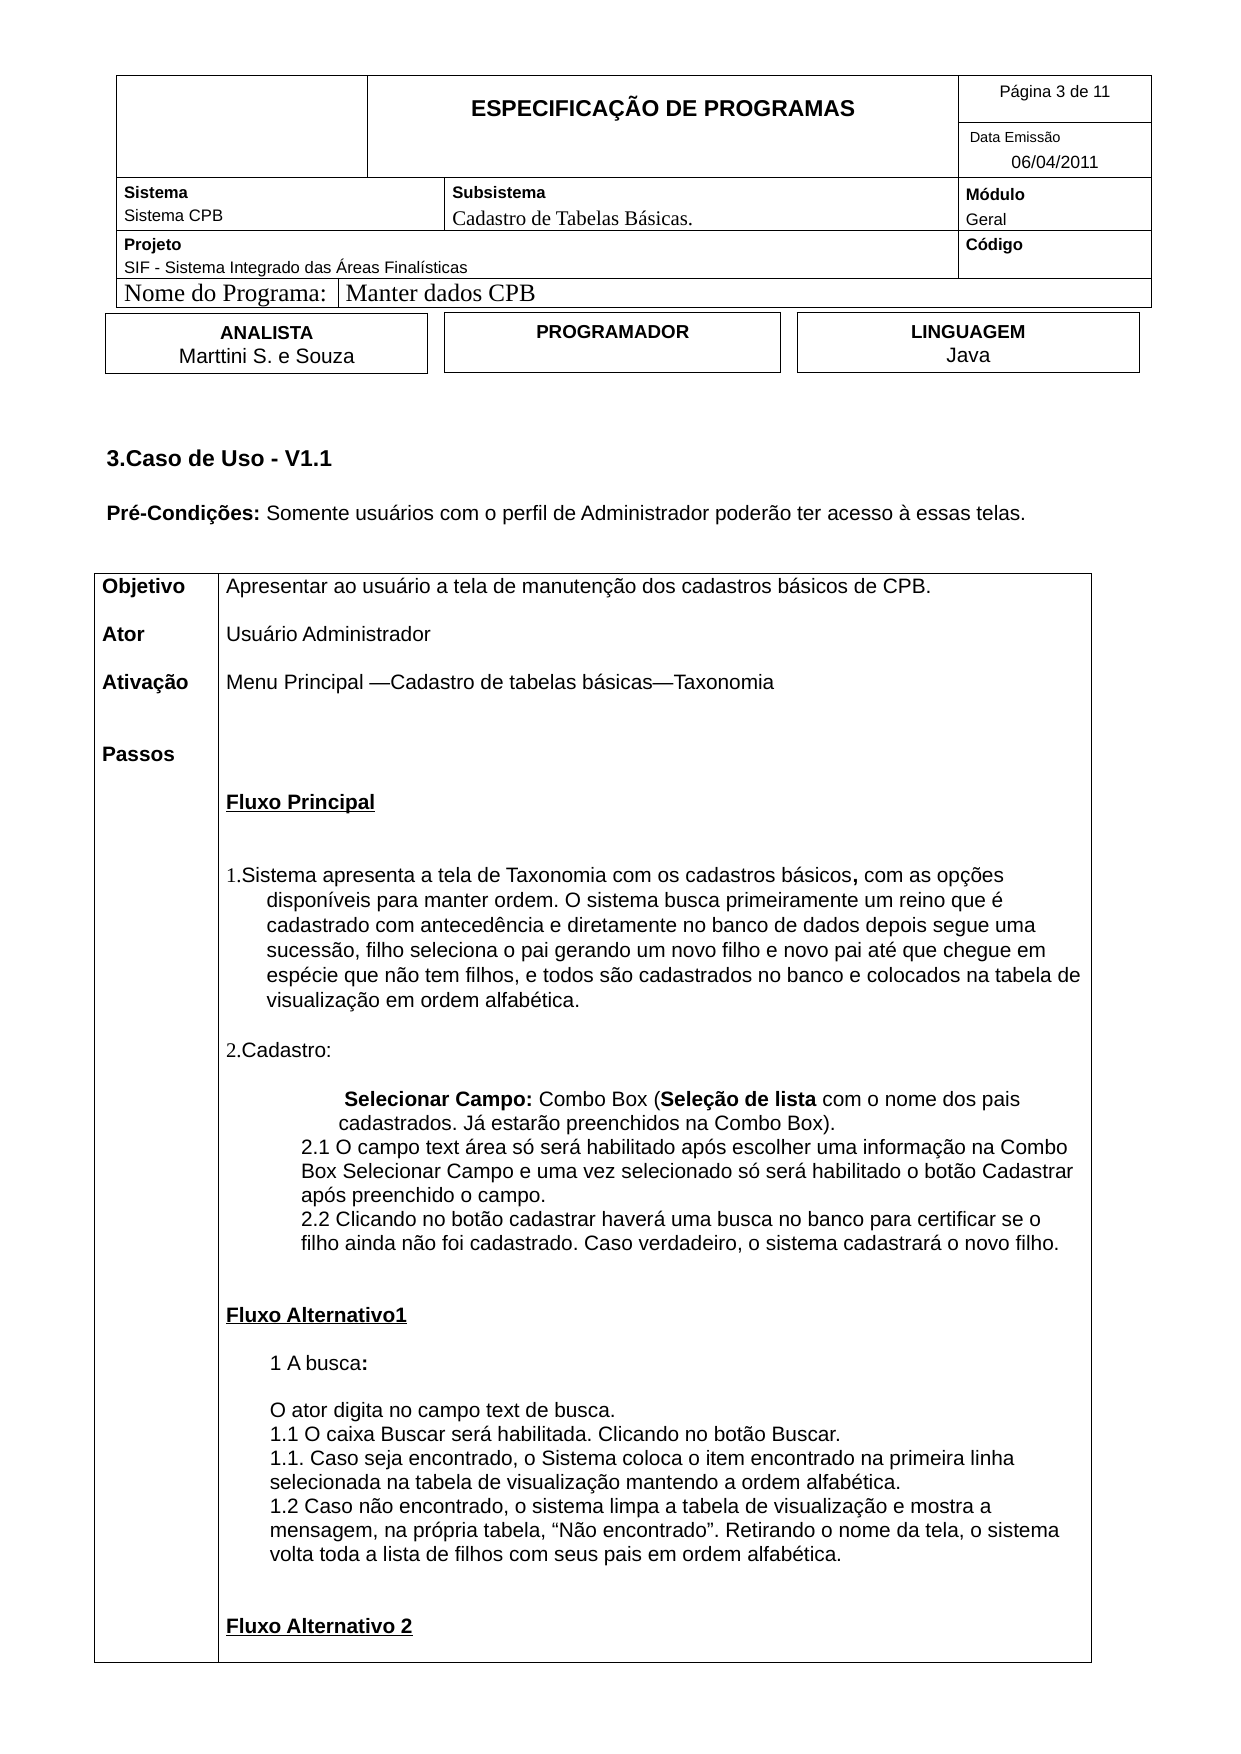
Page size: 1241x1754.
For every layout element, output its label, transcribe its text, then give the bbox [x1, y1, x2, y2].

subtitle Caso de Uso - V1.1 [106, 444, 1151, 471]
text Pré-Condições: Somente usuários com o perfil de Administrador poderão ter acesso à essas telas. [106, 501, 1151, 525]
table_header Apresentar ao usuário a tela de manutenção dos cadastros básicos de CPB. Usuário Administrador Menu Principal —Cadastro de tabelas básicas—Taxonomia Fluxo Principal Sistema apresenta a tela de Taxonomia com os cadastros básicos, com as opções disponíveis para manter ordem. O sistema busca primeiramente um reino que é cadastrado com antecedência e diretamente no banco de dados depois segue uma sucessão, filho seleciona o pai gerando um novo filho e novo pai até que chegue em espécie que não tem filhos, e todos são cadastrados no banco e colocados na tabela de visualização em ordem alfabética. Cadastro: Selecionar Campo: Combo Box (Seleção de lista com o nome dos pais cadastrados. Já estarão preenchidos na Combo Box). 2.1 O campo text área só será habilitado após escolher uma informação na Combo Box Selecionar Campo e uma vez selecionado só será habilitado o botão Cadastrar após preenchido o campo. 2.2 Clicando no botão cadastrar haverá uma busca no banco para certificar se o filho ainda não foi cadastrado. Caso verdadeiro, o sistema cadastrará o novo filho. Fluxo Alternativo1 1 A busca: O ator digita no campo text de busca. 1.1 O caixa Buscar será habilitada. Clicando no botão Buscar. 1.1. Caso seja encontrado, o Sistema coloca o item encontrado na primeira linha selecionada na tabela de visualização mantendo a ordem alfabética. 1.2 Caso não encontrado, o sistema limpa a tabela de visualização e mostra a mensagem, na própria tabela, “Não encontrado”. Retirando o nome da tela, o sistema volta toda a lista de filhos com seus pais em ordem alfabética. Fluxo Alternativo 2 [219, 574, 1091, 1662]
table_header Objetivo Ator Ativação Passos [95, 574, 218, 1662]
